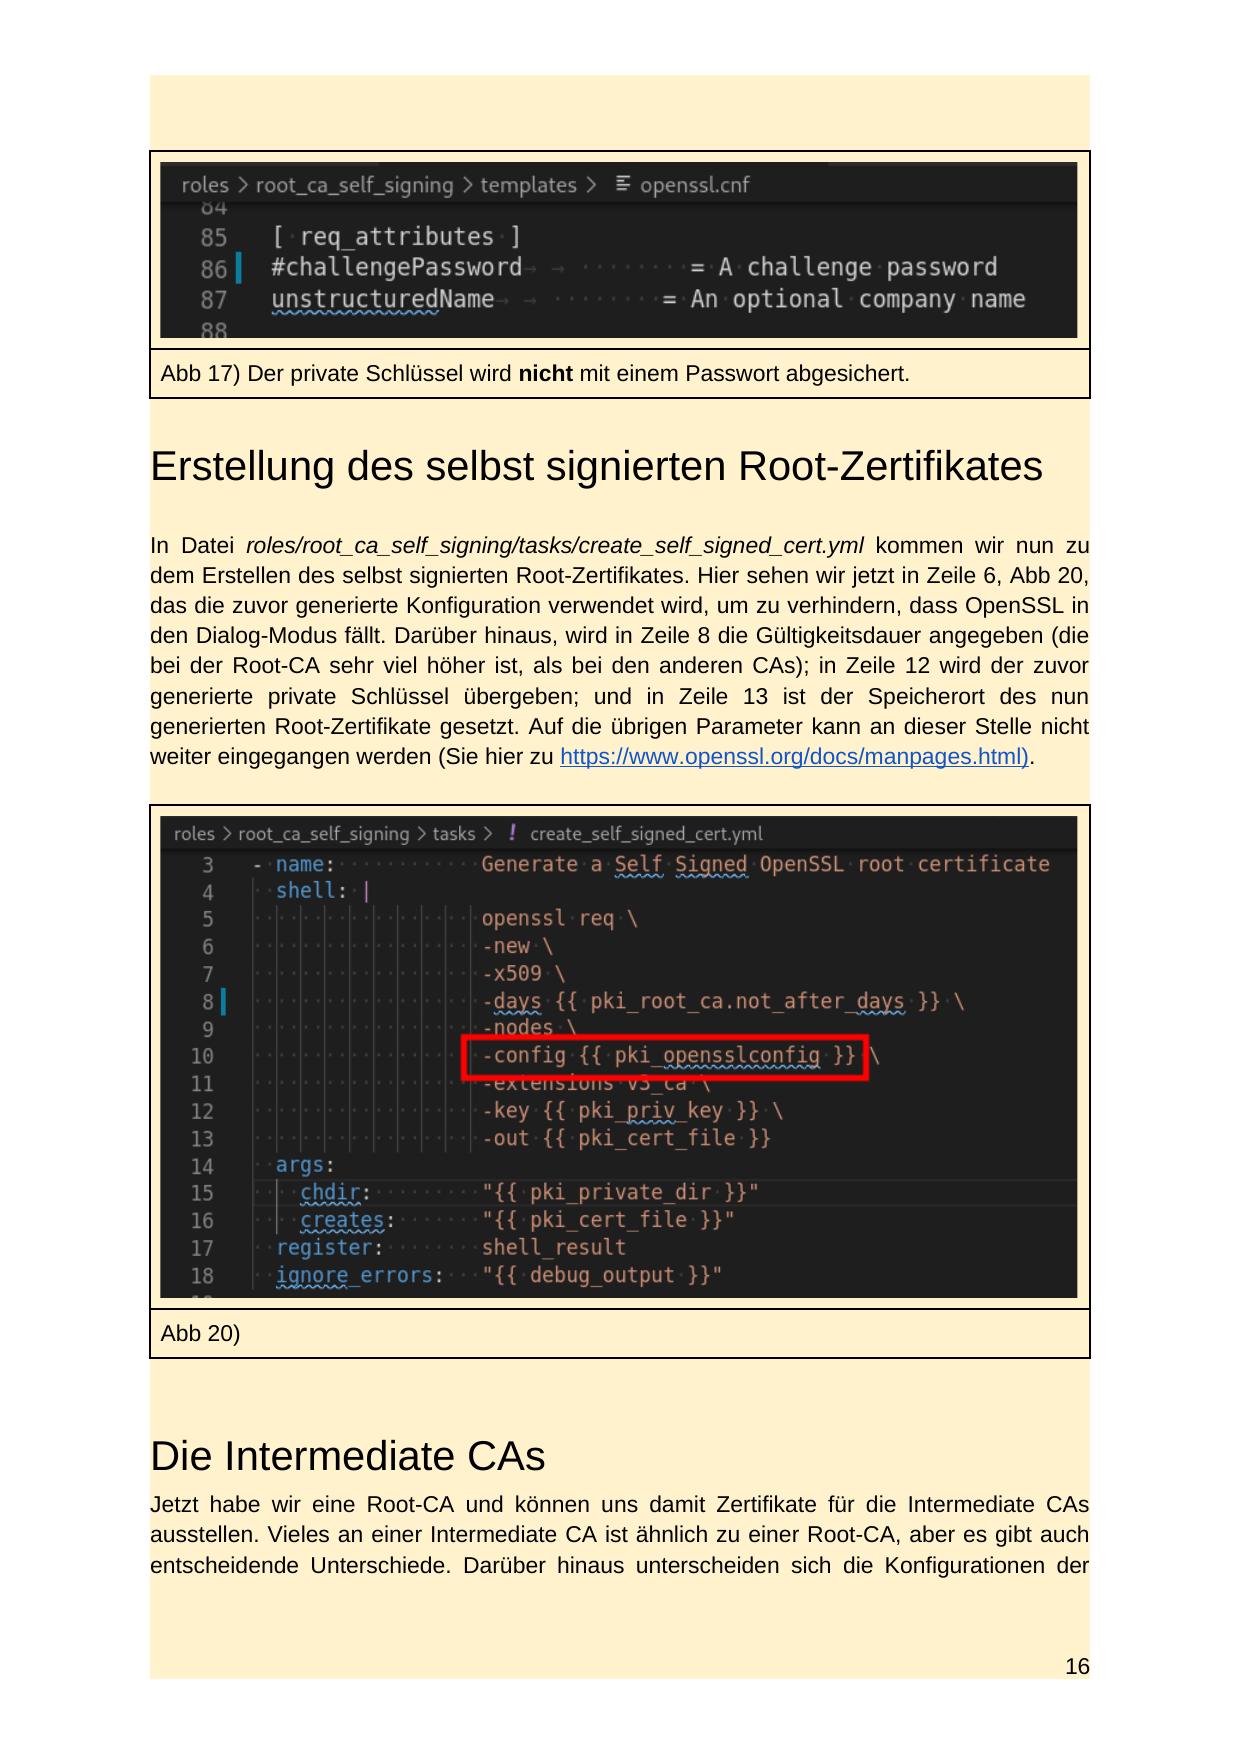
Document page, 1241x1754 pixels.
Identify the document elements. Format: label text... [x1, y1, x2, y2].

picture [160, 816, 1078, 1298]
table_cell Abb 17) Der private Schlüssel wird nicht mit einem Passwort abgesichert. [151, 350, 1089, 397]
table_header [151, 152, 1089, 348]
table_header [151, 806, 1089, 1308]
subtitle Erstellung des selbst signierten Root-Zertifikates [150, 441, 1090, 489]
subtitle Die Intermediate CAs [150, 1431, 1090, 1479]
text Jetzt habe wir eine Root-CA und können uns damit Zertifikate für die Intermediate CAs ausstellen. Vieles an einer Intermediate CA ist ähnlich zu einer Root-CA, aber es gibt auch entscheidende Unterschiede. Darüber hinaus unterscheiden sich die Konfigurationen der [150, 1491, 1090, 1578]
table_cell Abb 20) [151, 1310, 1089, 1357]
picture [160, 162, 1078, 338]
text In Datei roles/root_ca_self_signing/tasks/create_self_signed_cert.yml kommen wir nun zu dem Erstellen des selbst signierten Root-Zertifikates. Hier sehen wir jetzt in Zeile 6, Abb 20, das die zuvor generierte Konfiguration verwendet wird, um zu verhindern, dass OpenSSL in den Dialog-Modus fällt. Darüber hinaus, wird in Zeile 8 die Gültigkeitsdauer angegeben (die bei der Root-CA sehr viel höher ist, als bei den anderen CAs); in Zeile 12 wird der zuvor generierte private Schlüssel übergeben; und in Zeile 13 ist der Speicherort des nun generierten Root-Zertifikate gesetzt. Auf die übrigen Parameter kann an dieser Stelle nicht weiter eingegangen werden (Sie hier zu https://www.openssl.org/docs/manpages.html). [150, 532, 1090, 769]
